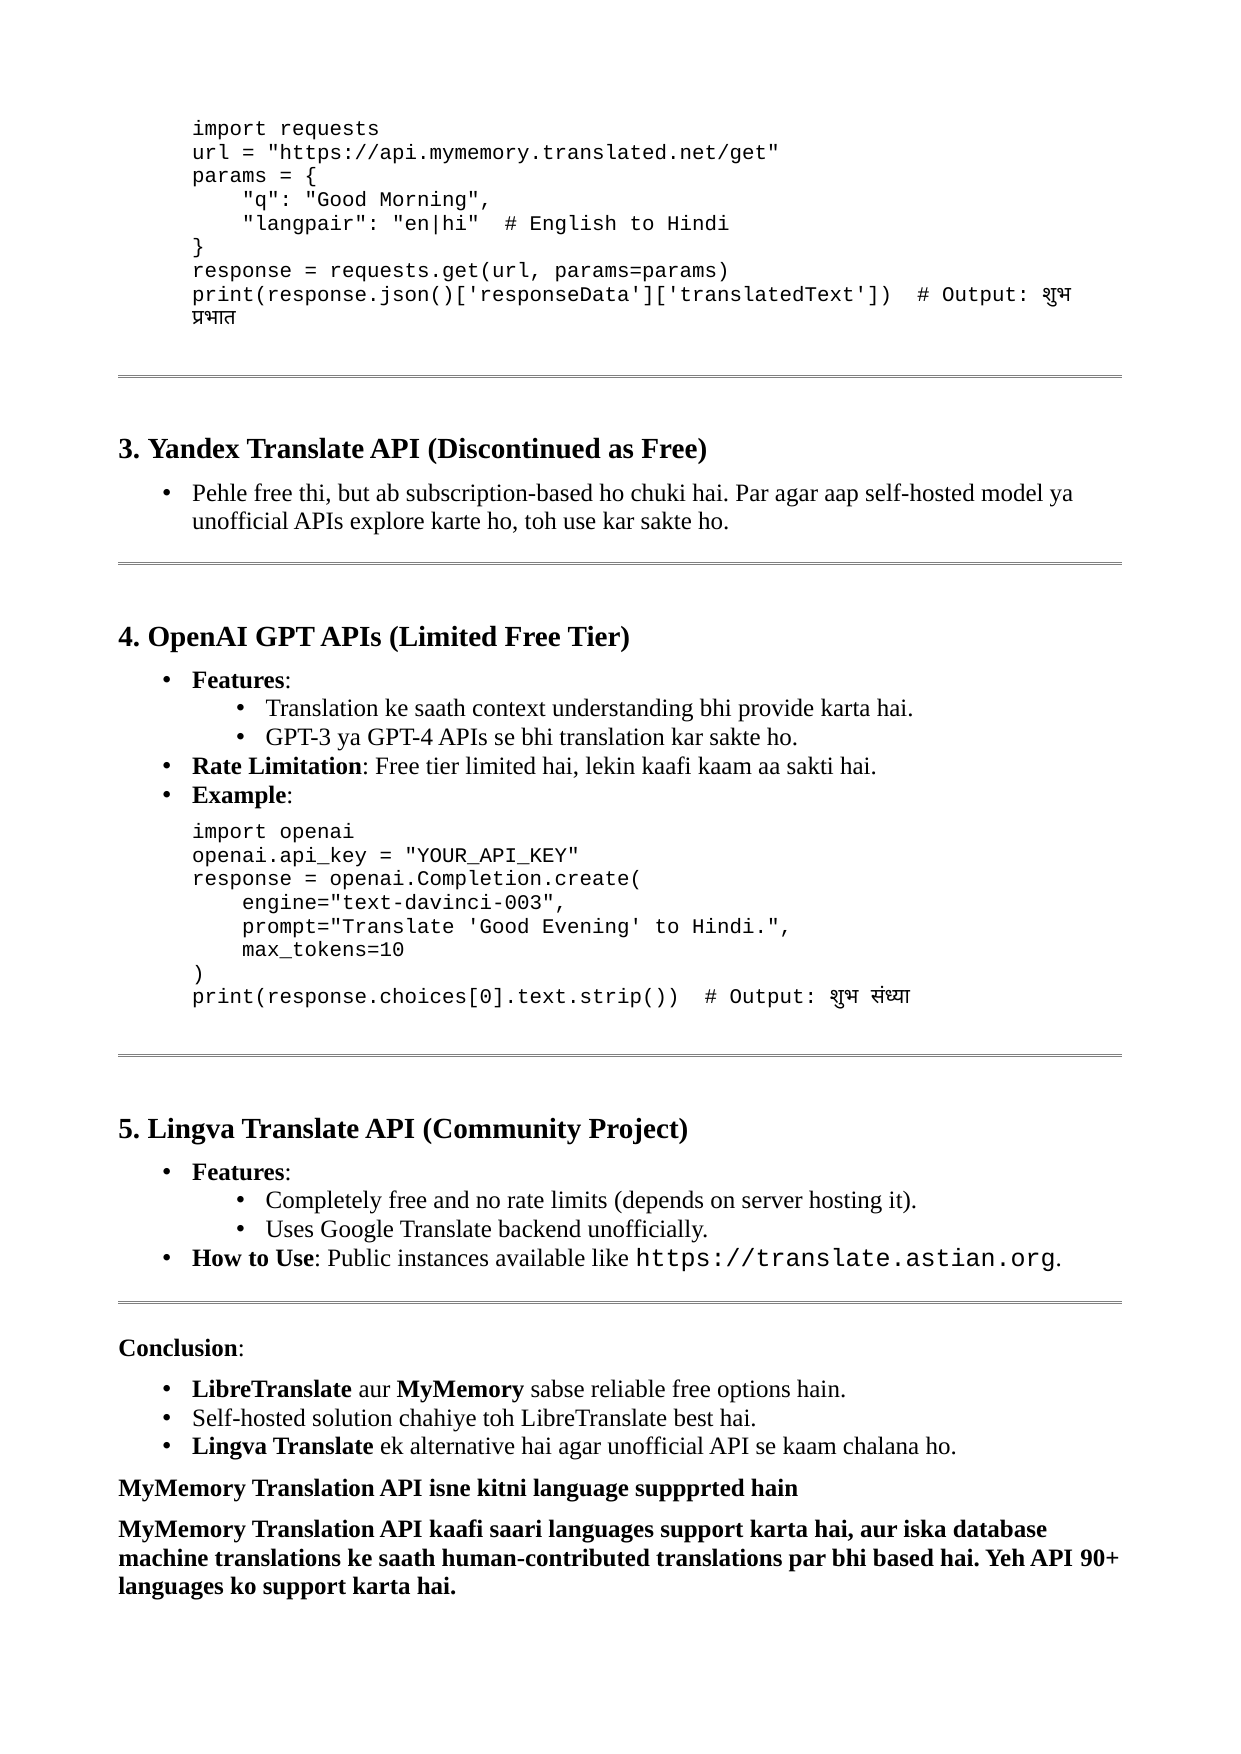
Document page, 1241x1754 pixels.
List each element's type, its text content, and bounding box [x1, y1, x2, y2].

list prompt="Translate 'Good Evening' to Hindi.", [162, 916, 1122, 939]
list openai.api_key = "YOUR_API_KEY" [162, 845, 1122, 868]
list GPT-3 ya GPT-4 APIs se bhi translation kar sakte ho. [236, 722, 1122, 751]
list max_tokens=10 [162, 939, 1122, 963]
subtitle 4. OpenAI GPT APIs (Limited Free Tier) [118, 619, 1122, 652]
list engine="text-davinci-003", [162, 892, 1122, 916]
list Features: [162, 665, 1122, 693]
list } [162, 236, 1122, 260]
list Rate Limitation: Free tier limited hai, lekin kaafi kaam aa sakti hai. [162, 751, 1122, 780]
list print(response.choices[0].text.strip()) # Output: शुभ संध्या [162, 987, 1122, 1010]
subtitle 5. Lingva Translate API (Community Project) [118, 1111, 1122, 1144]
list Pehle free thi, but ab subscription-based ho chuki hai. Par agar aap self-hosted model ya unofficial APIs explore karte ho, toh use kar sakte ho. [162, 478, 1122, 535]
text MyMemory Translation API isne kitni language suppprted hain [118, 1473, 1122, 1501]
list params = { [162, 165, 1122, 189]
subtitle 3. Yandex Translate API (Discontinued as Free) [118, 432, 1122, 465]
list "q": "Good Morning", [162, 189, 1122, 213]
list response = openai.Completion.create( [162, 868, 1122, 892]
list import requests [162, 118, 1122, 142]
list ) [162, 963, 1122, 987]
list Completely free and no rate limits (depends on server hosting it). [236, 1186, 1122, 1214]
list Example: [162, 780, 1122, 808]
list Lingva Translate ek alternative hai agar unofficial API se kaam chalana ho. [162, 1431, 1122, 1460]
list LibreTranslate aur MyMemory sabse reliable free options hain. [162, 1374, 1122, 1403]
list Uses Google Translate backend unofficially. [236, 1214, 1122, 1243]
list How to Use: Public instances available like https://translate.astian.org. [162, 1243, 1122, 1274]
list url = "https://api.mymemory.translated.net/get" [162, 142, 1122, 165]
list Self-hosted solution chahiye toh LibreTranslate best hai. [162, 1403, 1122, 1431]
list "langpair": "en|hi" # English to Hindi [162, 213, 1122, 236]
text Conclusion: [118, 1333, 1122, 1361]
text MyMemory Translation API kaafi saari languages support karta hai, aur iska database machine translations ke saath human-contributed translations par bhi based hai. Yeh API 90+ languages ko support karta hai. [118, 1514, 1122, 1600]
list Translation ke saath context understanding bhi provide karta hai. [236, 693, 1122, 722]
list import openai [162, 821, 1122, 845]
list print(response.json()['responseData']['translatedText']) # Output: शुभ प्रभात [162, 284, 1122, 331]
list Features: [162, 1157, 1122, 1186]
list response = requests.get(url, params=params) [162, 260, 1122, 284]
